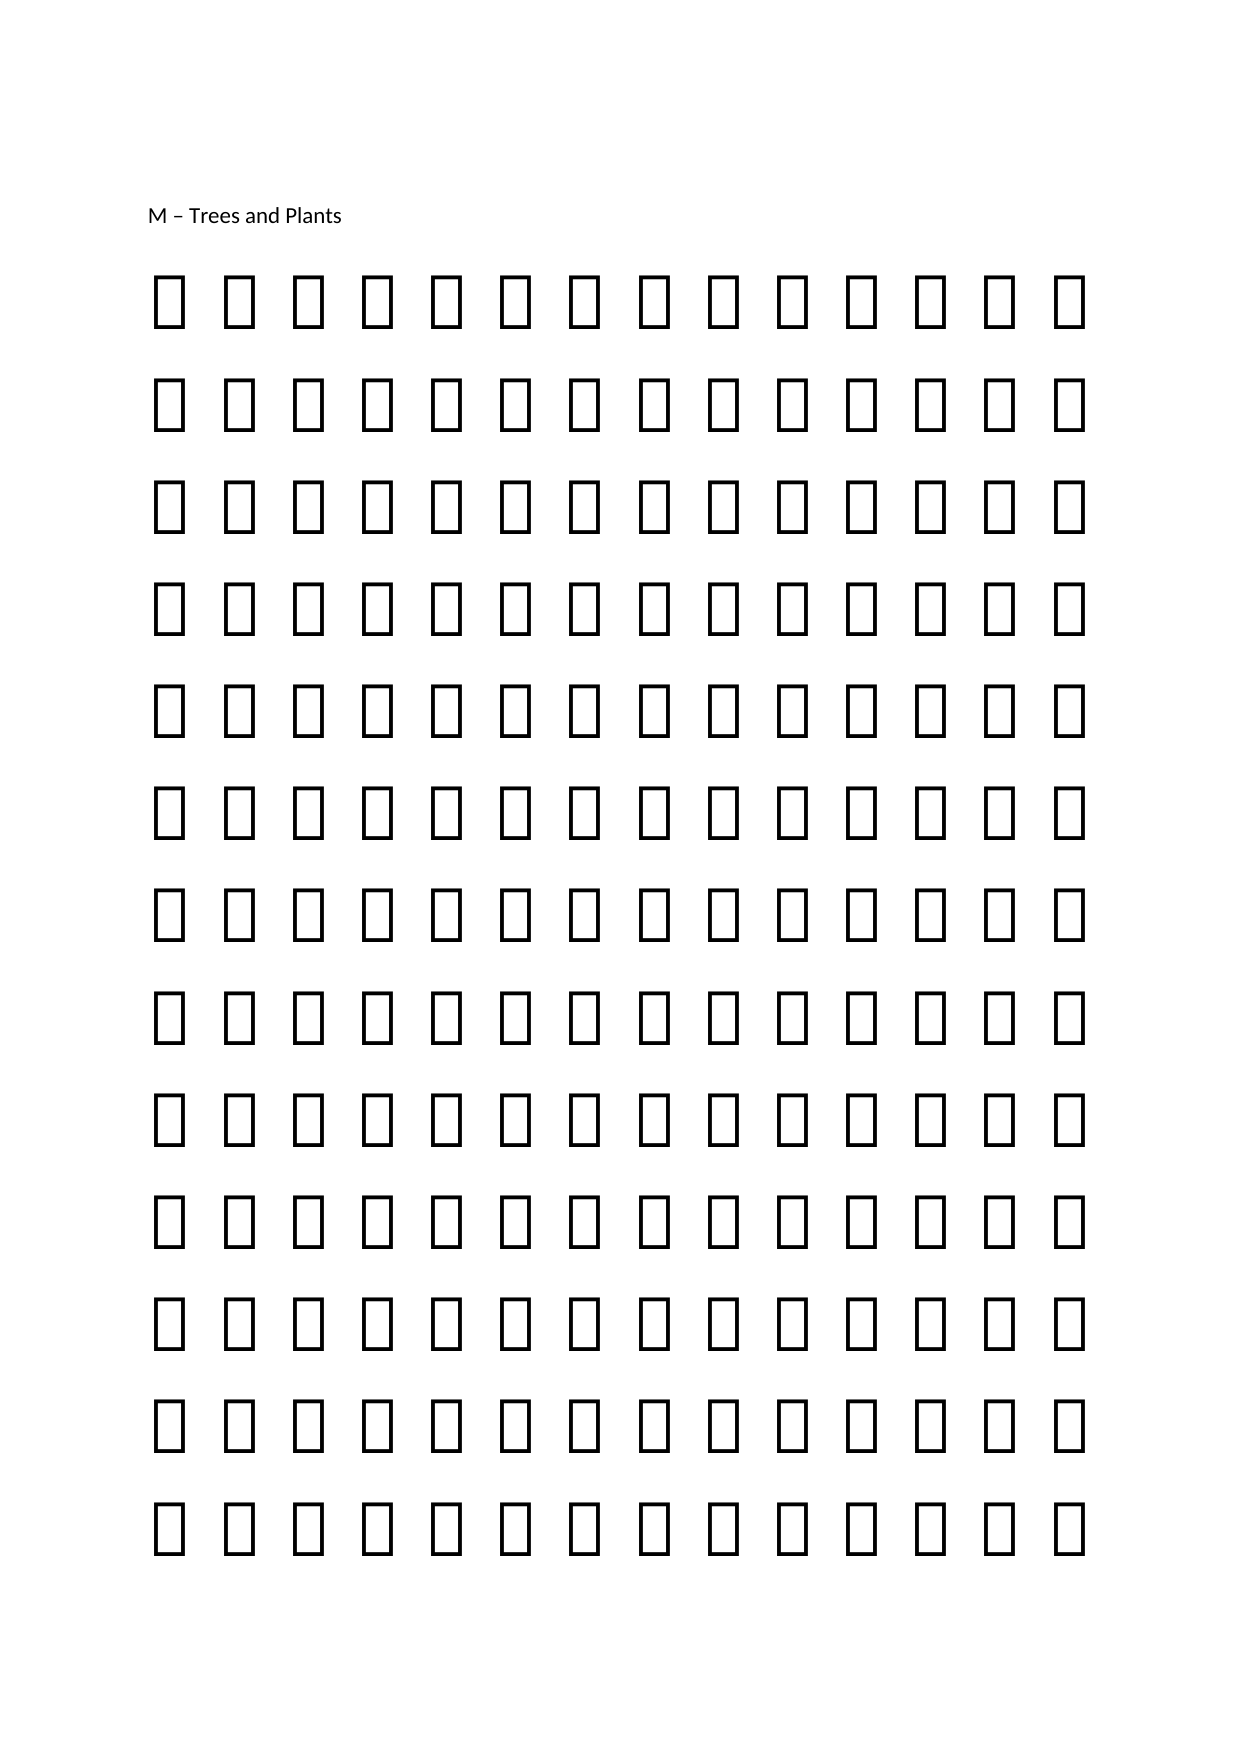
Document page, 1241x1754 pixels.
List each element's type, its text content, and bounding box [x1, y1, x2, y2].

text 󳻨 󳻩 󳻪 󳻫 󳻬 󳻭 󳻮 󳻯 󳻰 󳻱 󳻲 󳻳 󳻴 󳻵 󳻶 󳻷 󳻸 󳻹 󳻺 󳻻 󳻼 󳻽 󳻾 󳻿 󳼀 󳼁 󳼂 󳼃 󳼄 󳼅 󳼆 󳼇 󳼈 󳼉 󳼊 󳼋 󳼌 󳼍 󳼎 󳼏 󳼐 󳼑 󳼒 󳼓 󳼔 󳼕 󳼖 󳼗 󳼘 󳼙 󳼚 󳼛 󳼜 󳼝 󳼞 󳼟 󳼠 󳼡 󳼢 󳼣 󳼤 󳼥 󳼦 󳼧 󳼨 󳼩 󳼪 󳼫 󳼬 󳼭 󳼮 󳼯 󳼰 󳼱 󳼲 󳼳 󳼴 󳼵 󳼶 󳼷 󳼸 󳼹 󳼺 󳼻 󳼼 󳼽 󳼾 󳼿 󳽀 󳽁 󳽂 󳽃 󳽄 󳽅 󳽆 󳽇 󳽈 󳽉 󳽊 󳽋 󳽌 󳽍 󳽎 󳽏 󳽐 󳽑 󳽒 󳽓 󳽔 󳽕 󳽖 󳽗 󳽘 󳽙 󳽚 󴮓 󳽛 󳽜 󳽝 󳽞 󳽟 󳽠 󳽡 󳽢 󳽣 󳽤 󳽥 󳽦 󳽧 󳽨 󳽩 󳽪 󳽫 󳽬 󳽭 󳽮 󳽯 󳽰 󳽱 󳽲 󳽳 󳽴 󳽵 󳽶 󳽷 󳽸 󳽹 󳽺 󳽻 󳽼 󳽽 󳽾 󳽿 󳾀 󳾁 󳾂 󳾃 󳾄 󳾅 󳾆 󳾇 󳾈 󳾉 󳾊 󳾋 󳾌 󳾍 󳾎 󳾏 󳾐 󳾑 󳾒 󳾓 󳾔 󳾕 󳾖 󳾗 󳾘 󳾙 󳾚 󳾛 󳾜 [148, 249, 1092, 1578]
text M – Trees and Plants [148, 201, 1092, 229]
